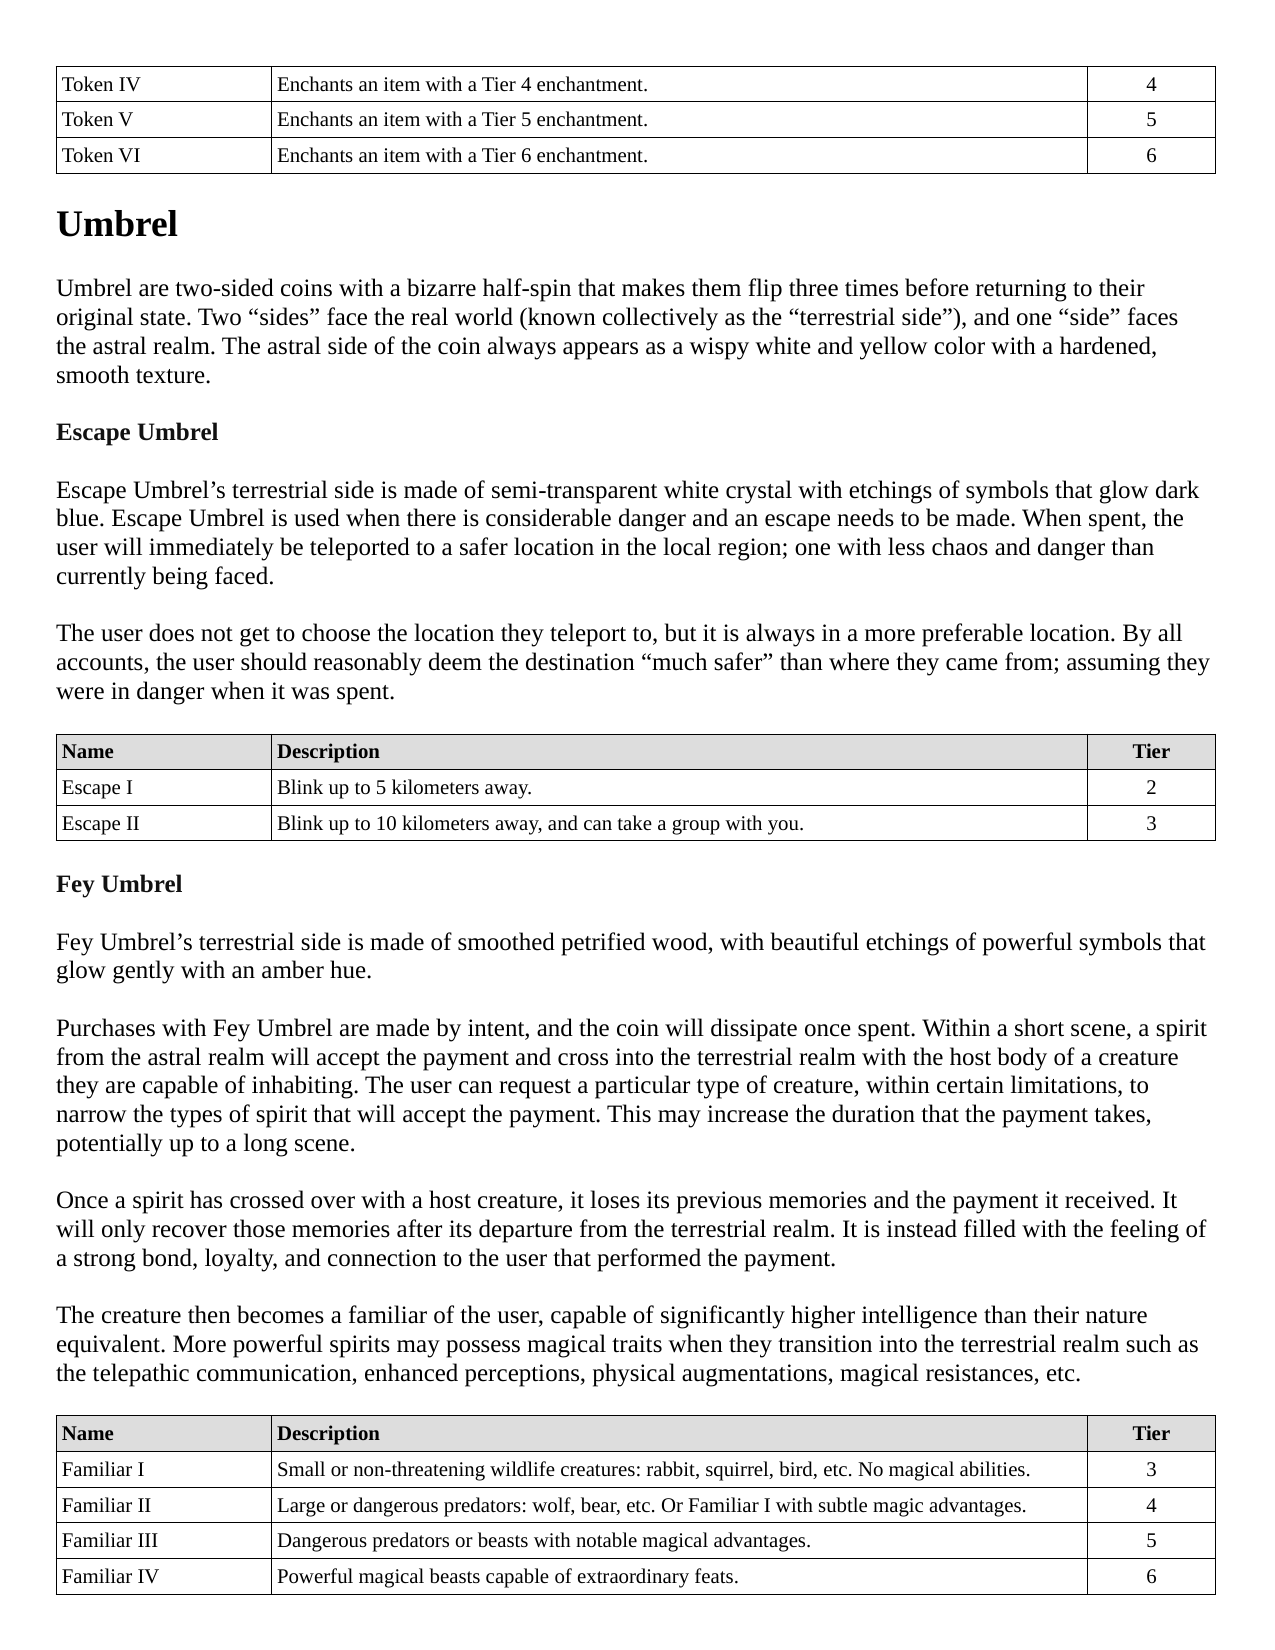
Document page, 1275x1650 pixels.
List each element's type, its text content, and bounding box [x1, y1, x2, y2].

table_header Tier [1088, 1416, 1215, 1451]
table_cell Enchants an item with a Tier 4 enchantment. [272, 67, 1087, 101]
table_cell Token IV [57, 67, 271, 101]
table_cell Blink up to 10 kilometers away, and can take a group with you. [272, 806, 1087, 840]
text Umbrel are two-sided coins with a bizarre half-spin that makes them flip three times before returning to their original state. Two “sides” face the real world (known collectively as the “terrestrial side”), and one “side” faces the astral realm. The astral side of the coin always appears as a wispy white and yellow color with a hardened, smooth texture. [56, 273, 1215, 388]
table_cell Powerful magical beasts capable of extraordinary feats. [272, 1559, 1087, 1593]
table_cell Familiar IV [57, 1559, 271, 1593]
table_cell Familiar III [57, 1523, 271, 1558]
table_header Name [57, 1416, 271, 1451]
text Once a spirit has crossed over with a host creature, it loses its previous memories and the payment it received. It will only recover those memories after its departure from the terrestrial realm. It is instead filled with the feeling of a strong bond, loyalty, and connection to the user that performed the payment. [56, 1185, 1215, 1272]
table_cell 4 [1088, 1488, 1215, 1522]
table_cell Dangerous predators or beasts with notable magical advantages. [272, 1523, 1087, 1558]
table_header Tier [1088, 735, 1215, 769]
table_cell Large or dangerous predators: wolf, bear, etc. Or Familiar I with subtle magic advantages. [272, 1488, 1087, 1522]
table_cell 5 [1088, 102, 1215, 137]
text The creature then becomes a familiar of the user, capable of significantly higher intelligence than their nature equivalent. More powerful spirits may possess magical traits when they transition into the terrestrial realm such as the telepathic communication, enhanced perceptions, physical augmentations, magical resistances, etc. [56, 1300, 1215, 1387]
table_cell 6 [1088, 138, 1215, 173]
table_cell Small or non-threatening wildlife creatures: rabbit, squirrel, bird, etc. No magical abilities. [272, 1452, 1087, 1487]
table_cell Escape I [57, 770, 271, 805]
table_cell Token V [57, 102, 271, 137]
subtitle Escape Umbrel [56, 417, 1215, 446]
table_cell Blink up to 5 kilometers away. [272, 770, 1087, 805]
text The user does not get to choose the location they teleport to, but it is always in a more preferable location. By all accounts, the user should reasonably deem the destination “much safer” than where they came from; assuming they were in danger when it was spent. [56, 618, 1215, 705]
table_header Name [57, 735, 271, 769]
table_cell Familiar I [57, 1452, 271, 1487]
subtitle Fey Umbrel [56, 869, 1215, 898]
table_cell Enchants an item with a Tier 6 enchantment. [272, 138, 1087, 173]
table_cell 3 [1088, 806, 1215, 840]
text Fey Umbrel’s terrestrial side is made of smoothed petrified wood, with beautiful etchings of powerful symbols that glow gently with an amber hue. [56, 927, 1215, 984]
subtitle Umbrel [56, 202, 1215, 245]
table_header Description [272, 1416, 1087, 1451]
table_cell Token VI [57, 138, 271, 173]
text Escape Umbrel’s terrestrial side is made of semi-transparent white crystal with etchings of symbols that glow dark blue. Escape Umbrel is used when there is considerable danger and an escape needs to be made. When spent, the user will immediately be teleported to a safer location in the local region; one with less chaos and danger than currently being faced. [56, 475, 1215, 590]
table_cell Enchants an item with a Tier 5 enchantment. [272, 102, 1087, 137]
table_cell 6 [1088, 1559, 1215, 1593]
table_cell 2 [1088, 770, 1215, 805]
table_cell 4 [1088, 67, 1215, 101]
table_cell Familiar II [57, 1488, 271, 1522]
table_header Description [272, 735, 1087, 769]
table_cell 3 [1088, 1452, 1215, 1487]
text Purchases with Fey Umbrel are made by intent, and the coin will dissipate once spent. Within a short scene, a spirit from the astral realm will accept the payment and cross into the terrestrial realm with the host body of a creature they are capable of inhabiting. The user can request a particular type of creature, within certain limitations, to narrow the types of spirit that will accept the payment. This may increase the duration that the payment takes, potentially up to a long scene. [56, 1013, 1215, 1157]
table_cell 5 [1088, 1523, 1215, 1558]
table_cell Escape II [57, 806, 271, 840]
